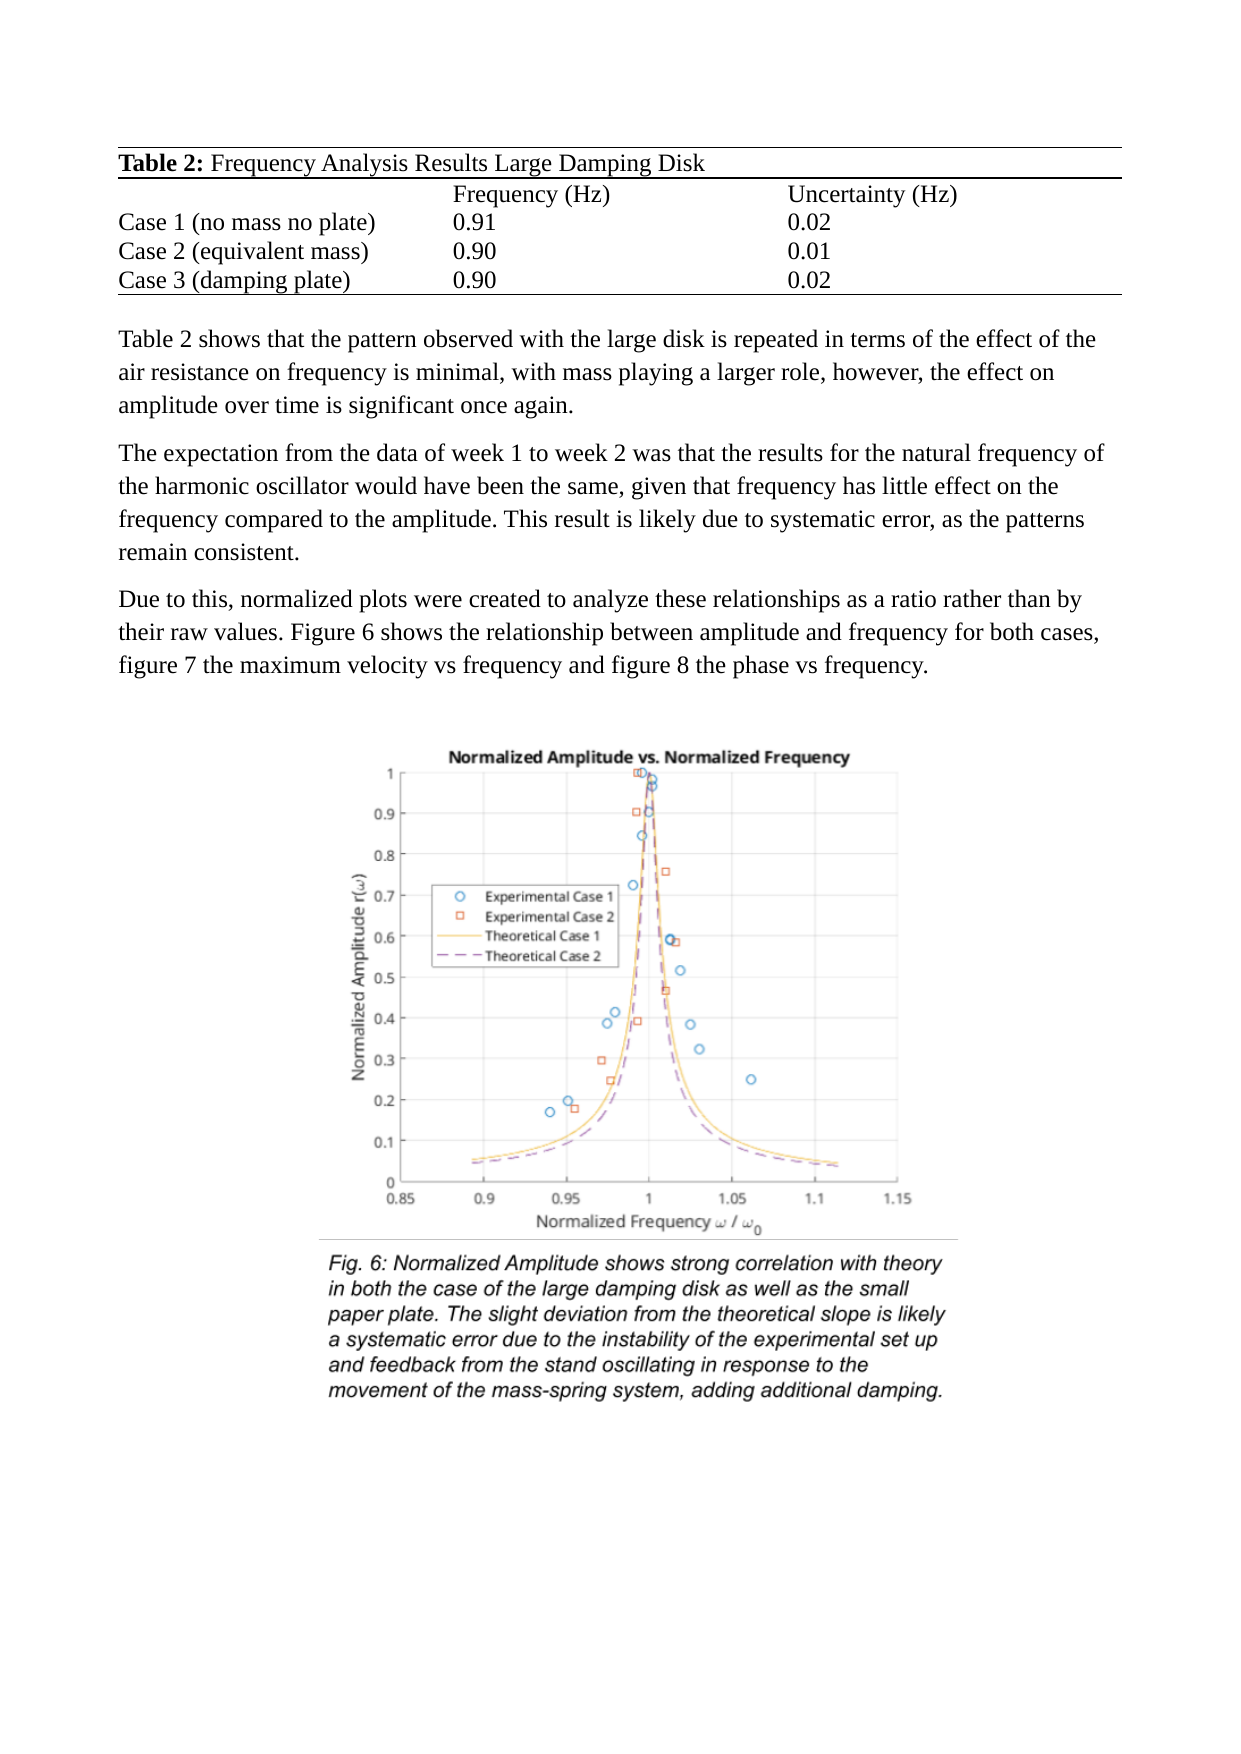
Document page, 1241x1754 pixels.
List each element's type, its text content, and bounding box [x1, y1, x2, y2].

table_cell Case 3 (damping plate) [118, 265, 453, 294]
table_cell Uncertainty (Hz) [788, 179, 1122, 207]
table_cell 0.91 [453, 208, 787, 236]
table_cell Frequency (Hz) [453, 179, 787, 207]
table_cell 0.01 [788, 236, 1122, 265]
table_cell 0.02 [788, 265, 1122, 294]
table_cell 0.90 [453, 265, 787, 294]
table_cell 0.90 [453, 236, 787, 265]
table_cell 0.02 [788, 208, 1122, 236]
table_cell Case 1 (no mass no plate) [118, 208, 453, 236]
table_header Table 2: Frequency Analysis Results Large Damping Disk [118, 148, 1122, 177]
text Table 2 shows that the pattern observed with the large disk is repeated in terms of the effect of the air resistance on frequency is minimal, with mass playing a larger role, however, the effect on amplitude over time is significant once again. [118, 324, 1122, 419]
text Due to this, normalized plots were created to analyze these relationships as a ratio rather than by their raw values. Figure 6 shows the relationship between amplitude and frequency for both cases, figure 7 the maximum velocity vs frequency and figure 8 the phase vs frequency. [118, 584, 1122, 679]
text The expectation from the data of week 1 to week 2 was that the results for the natural frequency of the harmonic oscillator would have been the same, given that frequency has little effect on the frequency compared to the amplitude. This result is likely due to systematic error, as the patterns remain consistent. [118, 438, 1122, 566]
table_cell [118, 179, 453, 207]
table_cell Case 2 (equivalent mass) [118, 236, 453, 265]
picture [318, 734, 959, 1446]
